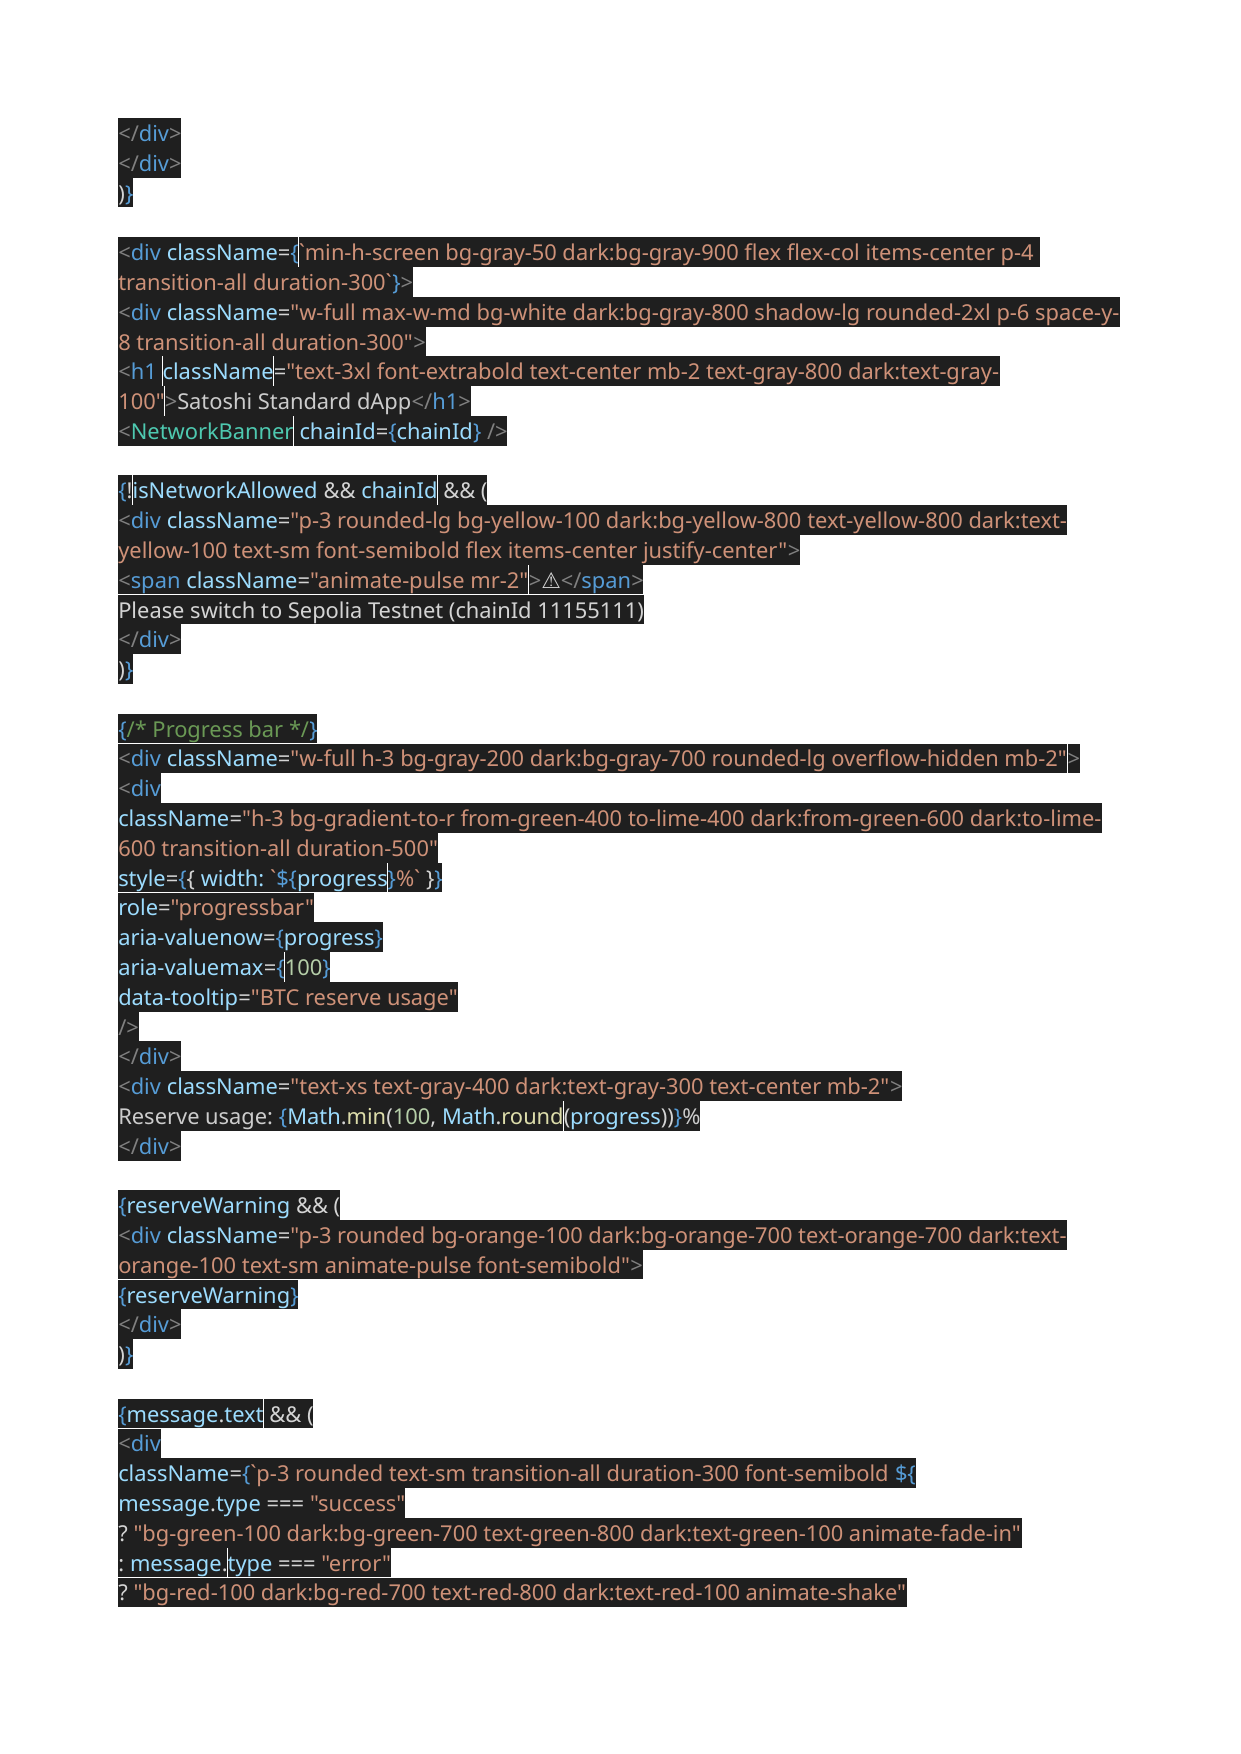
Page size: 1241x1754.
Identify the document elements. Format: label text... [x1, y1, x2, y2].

text aria-valuenow={progress} [118, 922, 1122, 952]
text data-tooltip="BTC reserve usage" [118, 982, 1122, 1012]
text <div className="w-full max-w-md bg-white dark:bg-gray-800 shadow-lg rounded-2xl p-6 space-y-8 transition-all duration-300"> [118, 297, 1122, 356]
text <div className="text-xs text-gray-400 dark:text-gray-300 text-center mb-2"> [118, 1071, 1122, 1101]
text {!isNetworkAllowed && chainId && ( [118, 475, 1122, 505]
text {message.text && ( [118, 1399, 1122, 1428]
text <div className="w-full h-3 bg-gray-200 dark:bg-gray-700 rounded-lg overflow-hidden mb-2"> [118, 743, 1122, 773]
text <span className="animate-pulse mr-2">⚠️</span> [118, 565, 1122, 594]
text </div> [118, 1041, 1122, 1071]
text <div className="p-3 rounded bg-orange-100 dark:bg-orange-700 text-orange-700 dark:text-orange-100 text-sm animate-pulse font-semibold"> [118, 1220, 1122, 1279]
text </div> [118, 1131, 1122, 1161]
text </div> [118, 1309, 1122, 1339]
text className={`p-3 rounded text-sm transition-all duration-300 font-semibold ${ [118, 1458, 1122, 1488]
text className="h-3 bg-gradient-to-r from-green-400 to-lime-400 dark:from-green-600 dark:to-lime-600 transition-all duration-500" [118, 803, 1122, 863]
text </div> [118, 118, 1122, 148]
text <div [118, 773, 1122, 803]
text style={{ width: `${progress}%` }} [118, 863, 1122, 892]
text </div> [118, 148, 1122, 178]
text )} [118, 1339, 1122, 1369]
text <NetworkBanner chainId={chainId} /> [118, 416, 1122, 446]
text /> [118, 1012, 1122, 1041]
text : message.type === "error" [118, 1548, 1122, 1577]
text <div className="p-3 rounded-lg bg-yellow-100 dark:bg-yellow-800 text-yellow-800 dark:text-yellow-100 text-sm font-semibold flex items-center justify-center"> [118, 505, 1122, 565]
text <h1 className="text-3xl font-extrabold text-center mb-2 text-gray-800 dark:text-gray-100">Satoshi Standard dApp</h1> [118, 356, 1122, 416]
text role="progressbar" [118, 892, 1122, 922]
text {reserveWarning && ( [118, 1190, 1122, 1220]
text ? "bg-green-100 dark:bg-green-700 text-green-800 dark:text-green-100 animate-fade-in" [118, 1518, 1122, 1548]
text </div> [118, 624, 1122, 654]
text )} [118, 178, 1122, 207]
text ? "bg-red-100 dark:bg-red-700 text-red-800 dark:text-red-100 animate-shake" [118, 1577, 1122, 1607]
text <div className={`min-h-screen bg-gray-50 dark:bg-gray-900 flex flex-col items-center p-4 transition-all duration-300`}> [118, 237, 1122, 297]
text {/* Progress bar */} [118, 714, 1122, 743]
text Please switch to Sepolia Testnet (chainId 11155111) [118, 594, 1122, 624]
text )} [118, 654, 1122, 684]
text Reserve usage: {Math.min(100, Math.round(progress))}% [118, 1101, 1122, 1131]
text <div [118, 1428, 1122, 1458]
text {reserveWarning} [118, 1279, 1122, 1309]
text aria-valuemax={100} [118, 952, 1122, 982]
text message.type === "success" [118, 1488, 1122, 1518]
